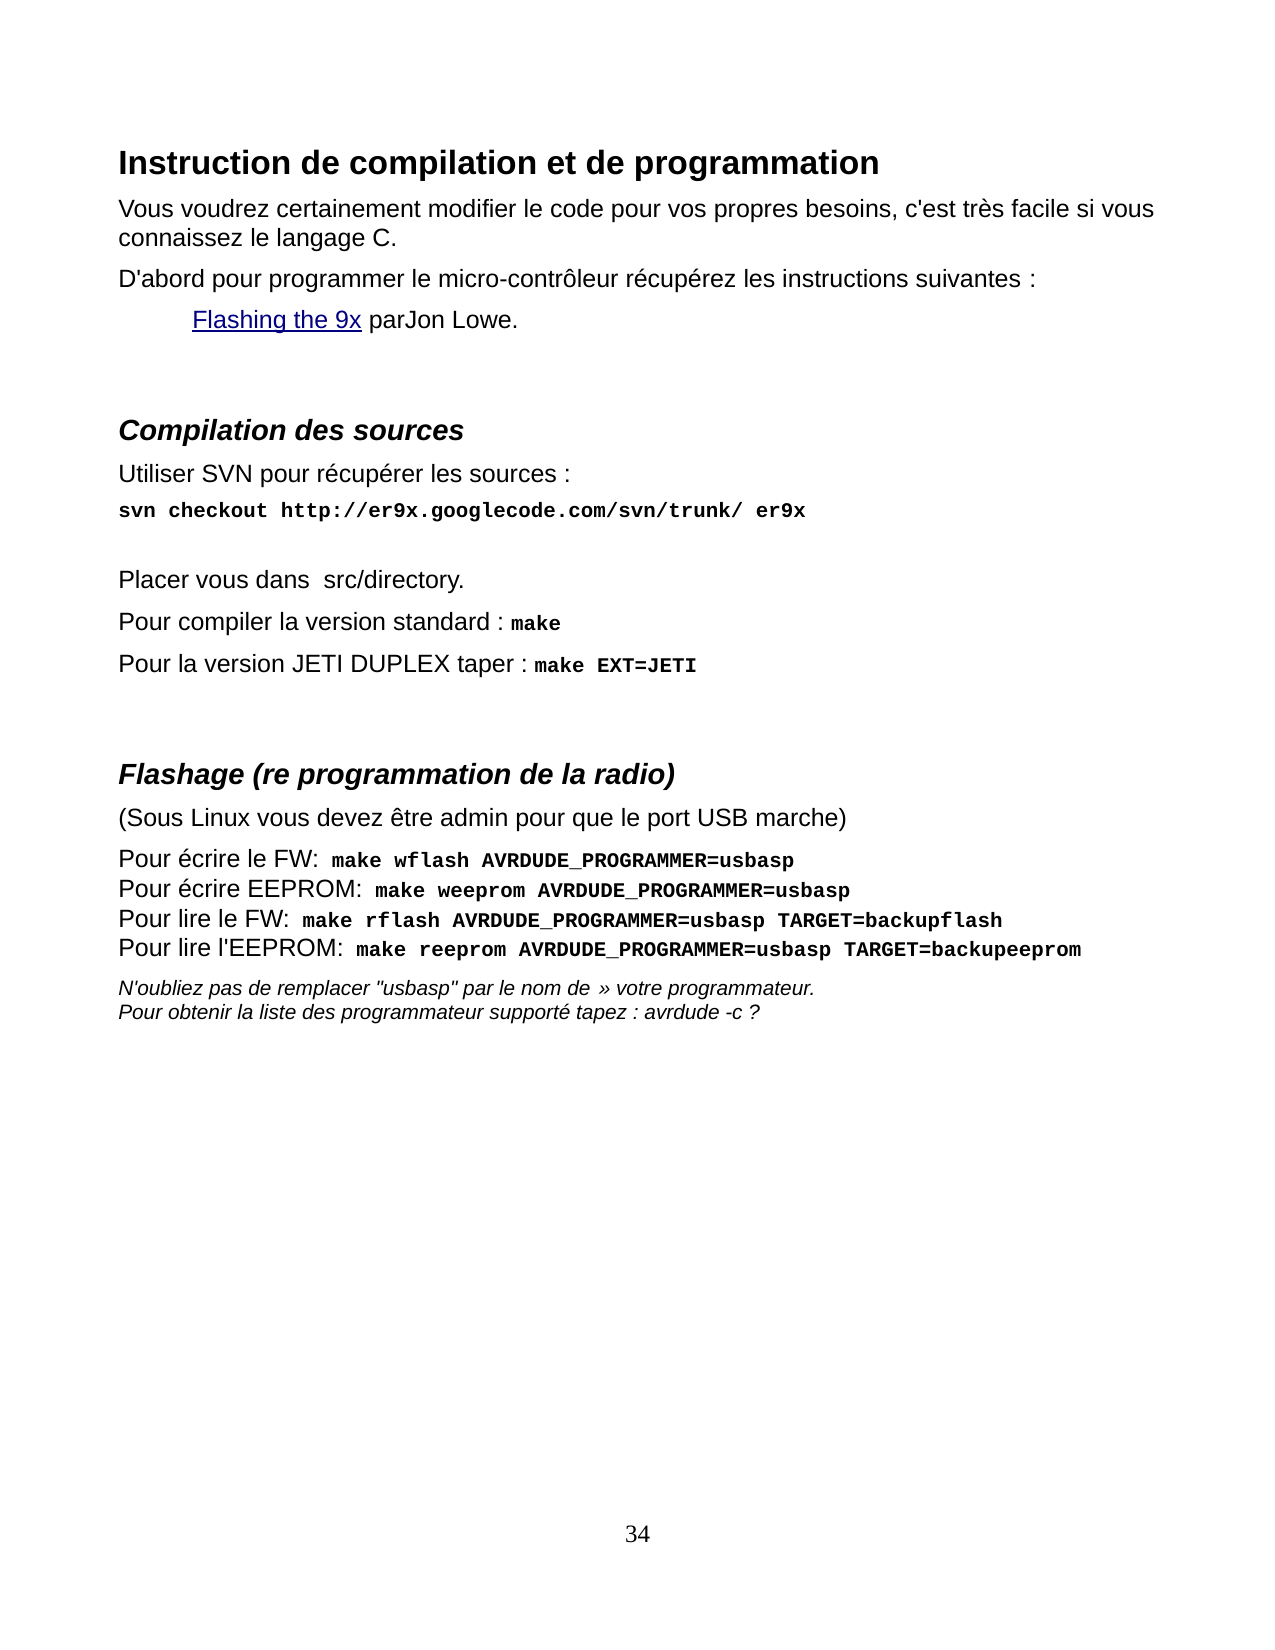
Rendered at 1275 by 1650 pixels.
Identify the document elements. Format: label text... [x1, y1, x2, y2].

text Placer vous dans src/directory. [118, 536, 1157, 594]
text N'oubliez pas de remplacer "usbasp" par le nom de » votre programmateur. Pour obtenir la liste des programmateur supporté tapez : avrdude -c ? [118, 976, 1157, 1023]
text Pour écrire le FW: make wflash AVRDUDE_PROGRAMMER=usbasp Pour écrire EEPROM: make weeprom AVRDUDE_PROGRAMMER=usbasp Pour lire le FW: make rflash AVRDUDE_PROGRAMMER=usbasp TARGET=backupflash Pour lire l'EEPROM: make reeprom AVRDUDE_PROGRAMMER=usbasp TARGET=backupeeprom [118, 844, 1157, 963]
text Flashing the 9x parJon Lowe. [192, 306, 1157, 334]
subtitle Instruction de compilation et de programmation [118, 143, 1157, 182]
subtitle Flashage (re programmation de la radio) [118, 757, 1157, 791]
text Pour la version JETI DUPLEX taper : make EXT=JETI [118, 649, 1157, 678]
text Pour compiler la version standard : make [118, 606, 1157, 636]
text svn checkout http://er9x.googlecode.com/svn/trunk/ er9x [118, 500, 1157, 524]
text D'abord pour programmer le micro-contrôleur récupérez les instructions suivantes : [118, 264, 1157, 293]
text (Sous Linux vous devez être admin pour que le port USB marche) [118, 803, 1157, 832]
subtitle Compilation des sources [118, 413, 1157, 447]
text Utiliser SVN pour récupérer les sources : [118, 459, 1157, 488]
text Vous voudrez certainement modifier le code pour vos propres besoins, c'est très facile si vous connaissez le langage C. [118, 194, 1157, 252]
